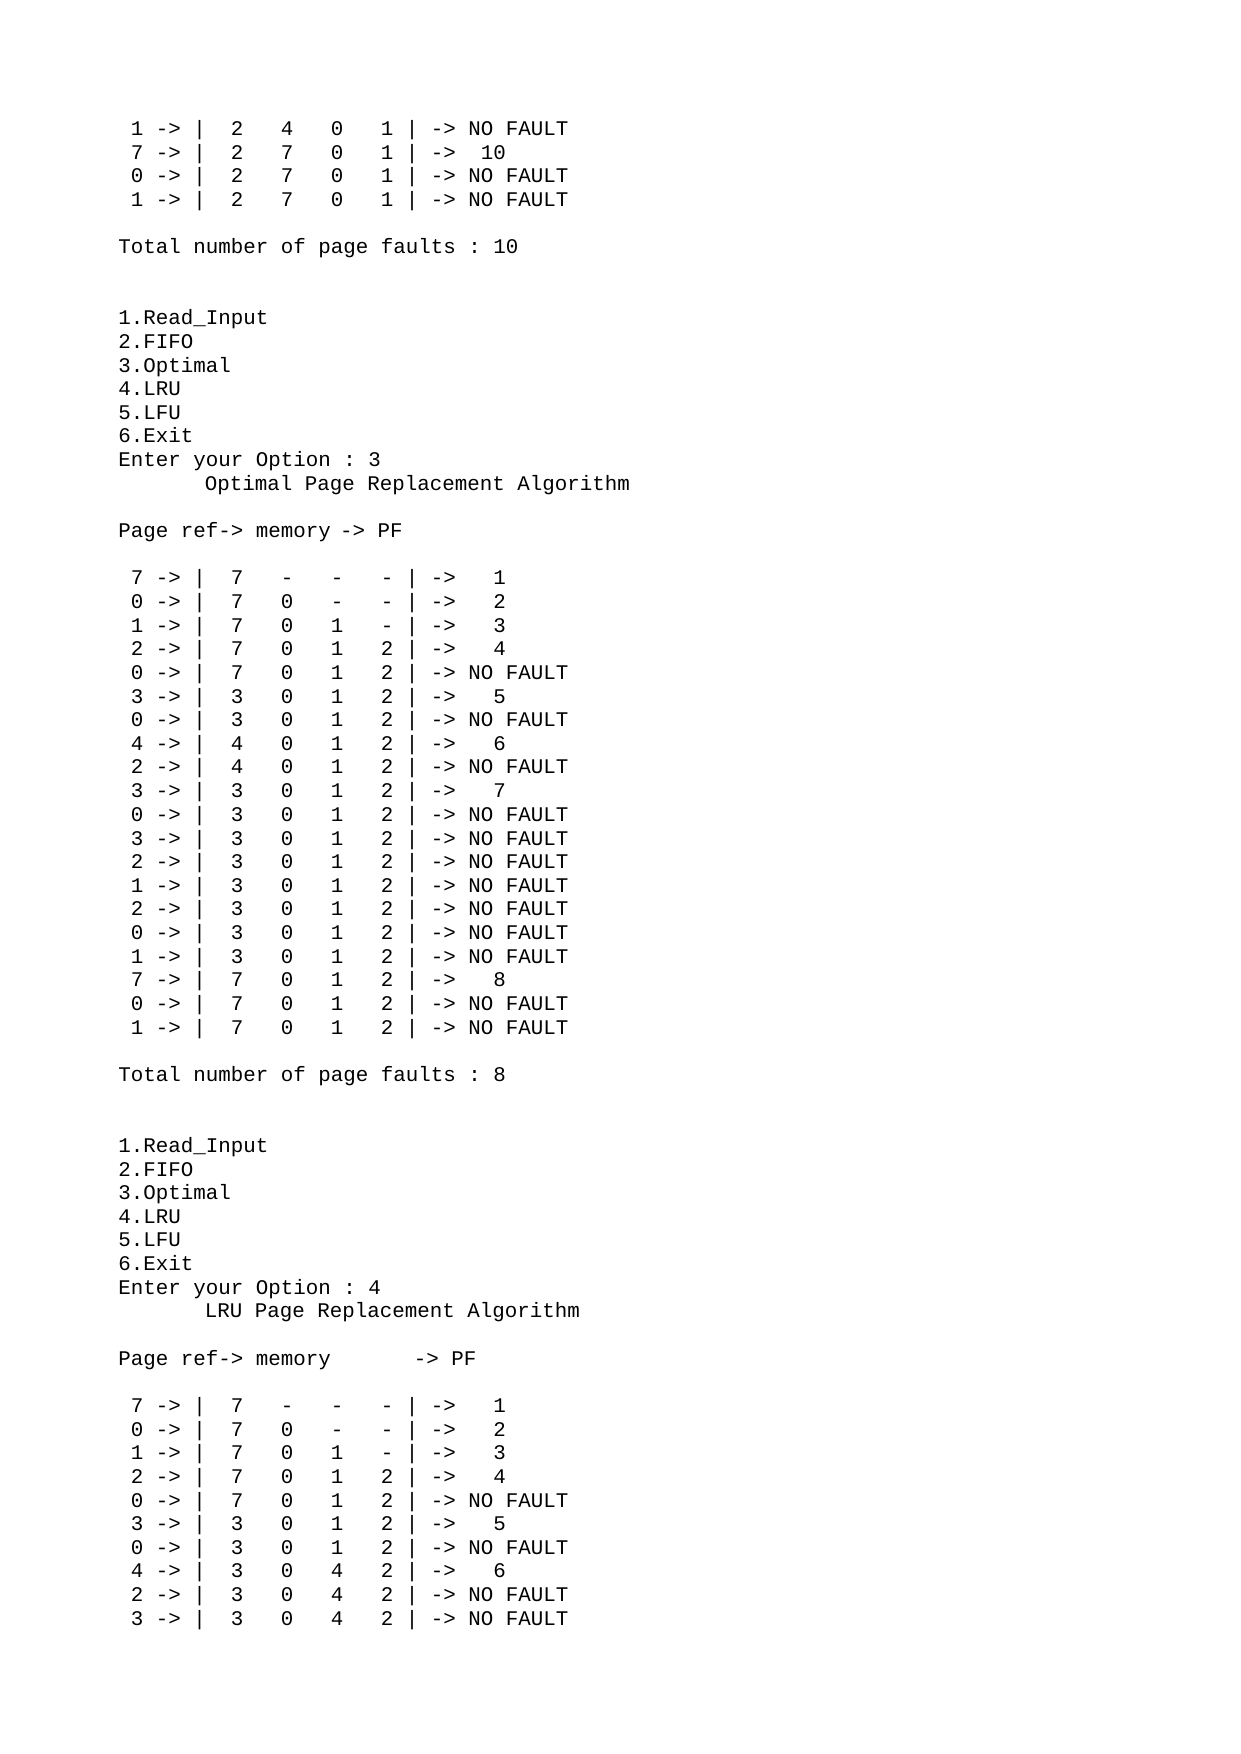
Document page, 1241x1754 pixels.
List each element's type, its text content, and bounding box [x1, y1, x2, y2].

text 0 -> | 3 0 1 2 | -> NO FAULT [118, 922, 1122, 946]
text 3 -> | 3 0 1 2 | -> 7 [118, 780, 1122, 804]
text Enter your Option : 4 [118, 1277, 1122, 1300]
text 2 -> | 3 0 1 2 | -> NO FAULT [118, 851, 1122, 875]
text 4 -> | 3 0 4 2 | -> 6 [118, 1561, 1122, 1584]
text 1 -> | 2 7 0 1 | -> NO FAULT [118, 189, 1122, 213]
text 6.Exit [118, 1253, 1122, 1277]
text 1.Read_Input [118, 307, 1122, 331]
text 4.LRU [118, 378, 1122, 402]
text Enter your Option : 3 [118, 449, 1122, 473]
text 3 -> | 3 0 1 2 | -> NO FAULT [118, 827, 1122, 851]
text 5.LFU [118, 402, 1122, 426]
text 2.FIFO [118, 1158, 1122, 1182]
text 2.FIFO [118, 331, 1122, 354]
text 2 -> | 3 0 1 2 | -> NO FAULT [118, 898, 1122, 922]
text 7 -> | 7 - - - | -> 1 [118, 567, 1122, 591]
text 2 -> | 3 0 4 2 | -> NO FAULT [118, 1584, 1122, 1608]
text 7 -> | 2 7 0 1 | -> 10 [118, 142, 1122, 165]
text 1 -> | 2 4 0 1 | -> NO FAULT [118, 118, 1122, 142]
text 0 -> | 7 0 1 2 | -> NO FAULT [118, 993, 1122, 1017]
text 0 -> | 7 0 1 2 | -> NO FAULT [118, 1489, 1122, 1513]
text 2 -> | 7 0 1 2 | -> 4 [118, 638, 1122, 662]
text 7 -> | 7 0 1 2 | -> 8 [118, 969, 1122, 993]
text Optimal Page Replacement Algorithm [118, 473, 1122, 496]
text 2 -> | 4 0 1 2 | -> NO FAULT [118, 757, 1122, 780]
text 3.Optimal [118, 1182, 1122, 1206]
text 1 -> | 3 0 1 2 | -> NO FAULT [118, 946, 1122, 969]
text LRU Page Replacement Algorithm [118, 1300, 1122, 1324]
text 4 -> | 4 0 1 2 | -> 6 [118, 733, 1122, 757]
text 1 -> | 7 0 1 - | -> 3 [118, 1442, 1122, 1466]
text 6.Exit [118, 426, 1122, 449]
text Total number of page faults : 10 [118, 236, 1122, 260]
text 1 -> | 3 0 1 2 | -> NO FAULT [118, 875, 1122, 898]
text 3 -> | 3 0 4 2 | -> NO FAULT [118, 1608, 1122, 1631]
text 0 -> | 7 0 - - | -> 2 [118, 591, 1122, 615]
text 1.Read_Input [118, 1135, 1122, 1158]
text Page ref-> memory -> PF [118, 1348, 1122, 1371]
text 7 -> | 7 - - - | -> 1 [118, 1395, 1122, 1419]
text 0 -> | 2 7 0 1 | -> NO FAULT [118, 165, 1122, 189]
text 1 -> | 7 0 1 - | -> 3 [118, 615, 1122, 638]
text 3 -> | 3 0 1 2 | -> 5 [118, 686, 1122, 709]
text 1 -> | 7 0 1 2 | -> NO FAULT [118, 1017, 1122, 1040]
text 3.Optimal [118, 354, 1122, 378]
text 0 -> | 3 0 1 2 | -> NO FAULT [118, 1537, 1122, 1561]
text 3 -> | 3 0 1 2 | -> 5 [118, 1513, 1122, 1537]
text 2 -> | 7 0 1 2 | -> 4 [118, 1466, 1122, 1489]
text 4.LRU [118, 1206, 1122, 1229]
text 0 -> | 7 0 1 2 | -> NO FAULT [118, 662, 1122, 686]
text 0 -> | 3 0 1 2 | -> NO FAULT [118, 709, 1122, 733]
text Total number of page faults : 8 [118, 1064, 1122, 1088]
text 5.LFU [118, 1229, 1122, 1253]
text 0 -> | 3 0 1 2 | -> NO FAULT [118, 804, 1122, 827]
text 0 -> | 7 0 - - | -> 2 [118, 1419, 1122, 1442]
text Page ref-> memory -> PF [118, 520, 1122, 544]
